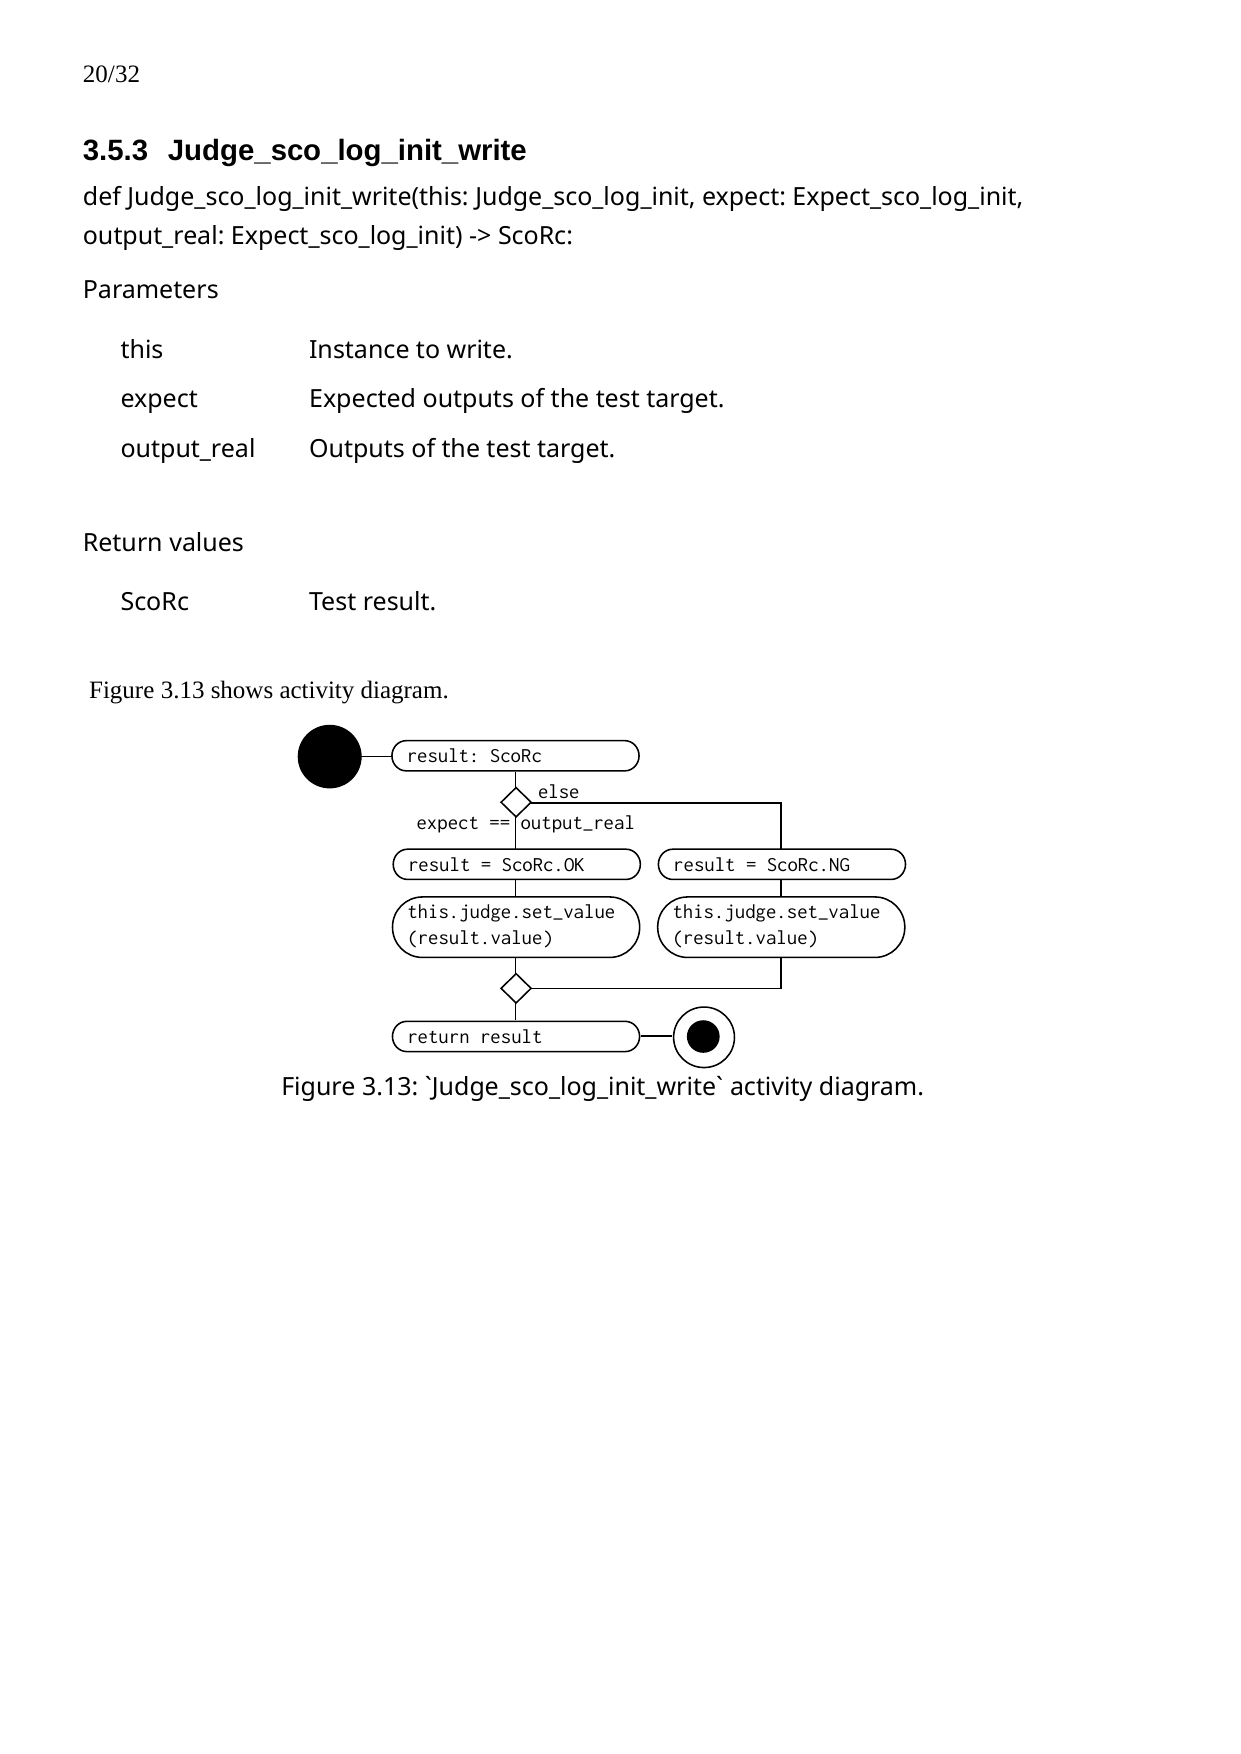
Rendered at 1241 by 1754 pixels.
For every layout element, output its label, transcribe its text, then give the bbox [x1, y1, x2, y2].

table_header Instance to write. [303, 326, 1123, 375]
text Return values [83, 524, 1122, 558]
text Figure 3.13 shows activity diagram. [83, 676, 1122, 704]
text Parameters [83, 272, 1122, 306]
table_header ScoRc [115, 578, 303, 628]
table_header this [115, 326, 303, 375]
text Figure 3.13: `Judge_sco_log_init_write` activity diagram. [83, 736, 1122, 1102]
subtitle Judge_sco_log_init_write [83, 133, 1122, 166]
table_header Test result. [303, 578, 1123, 628]
table_cell Expected outputs of the test target. [303, 375, 1123, 425]
table_cell output_real [115, 425, 303, 471]
table_cell expect [115, 375, 303, 425]
text def Judge_sco_log_init_write(this: Judge_sco_log_init, expect: Expect_sco_log_init, output_real: Expect_sco_log_init) -> ScoRc: [83, 179, 1122, 252]
table_cell Outputs of the test target. [303, 425, 1123, 471]
